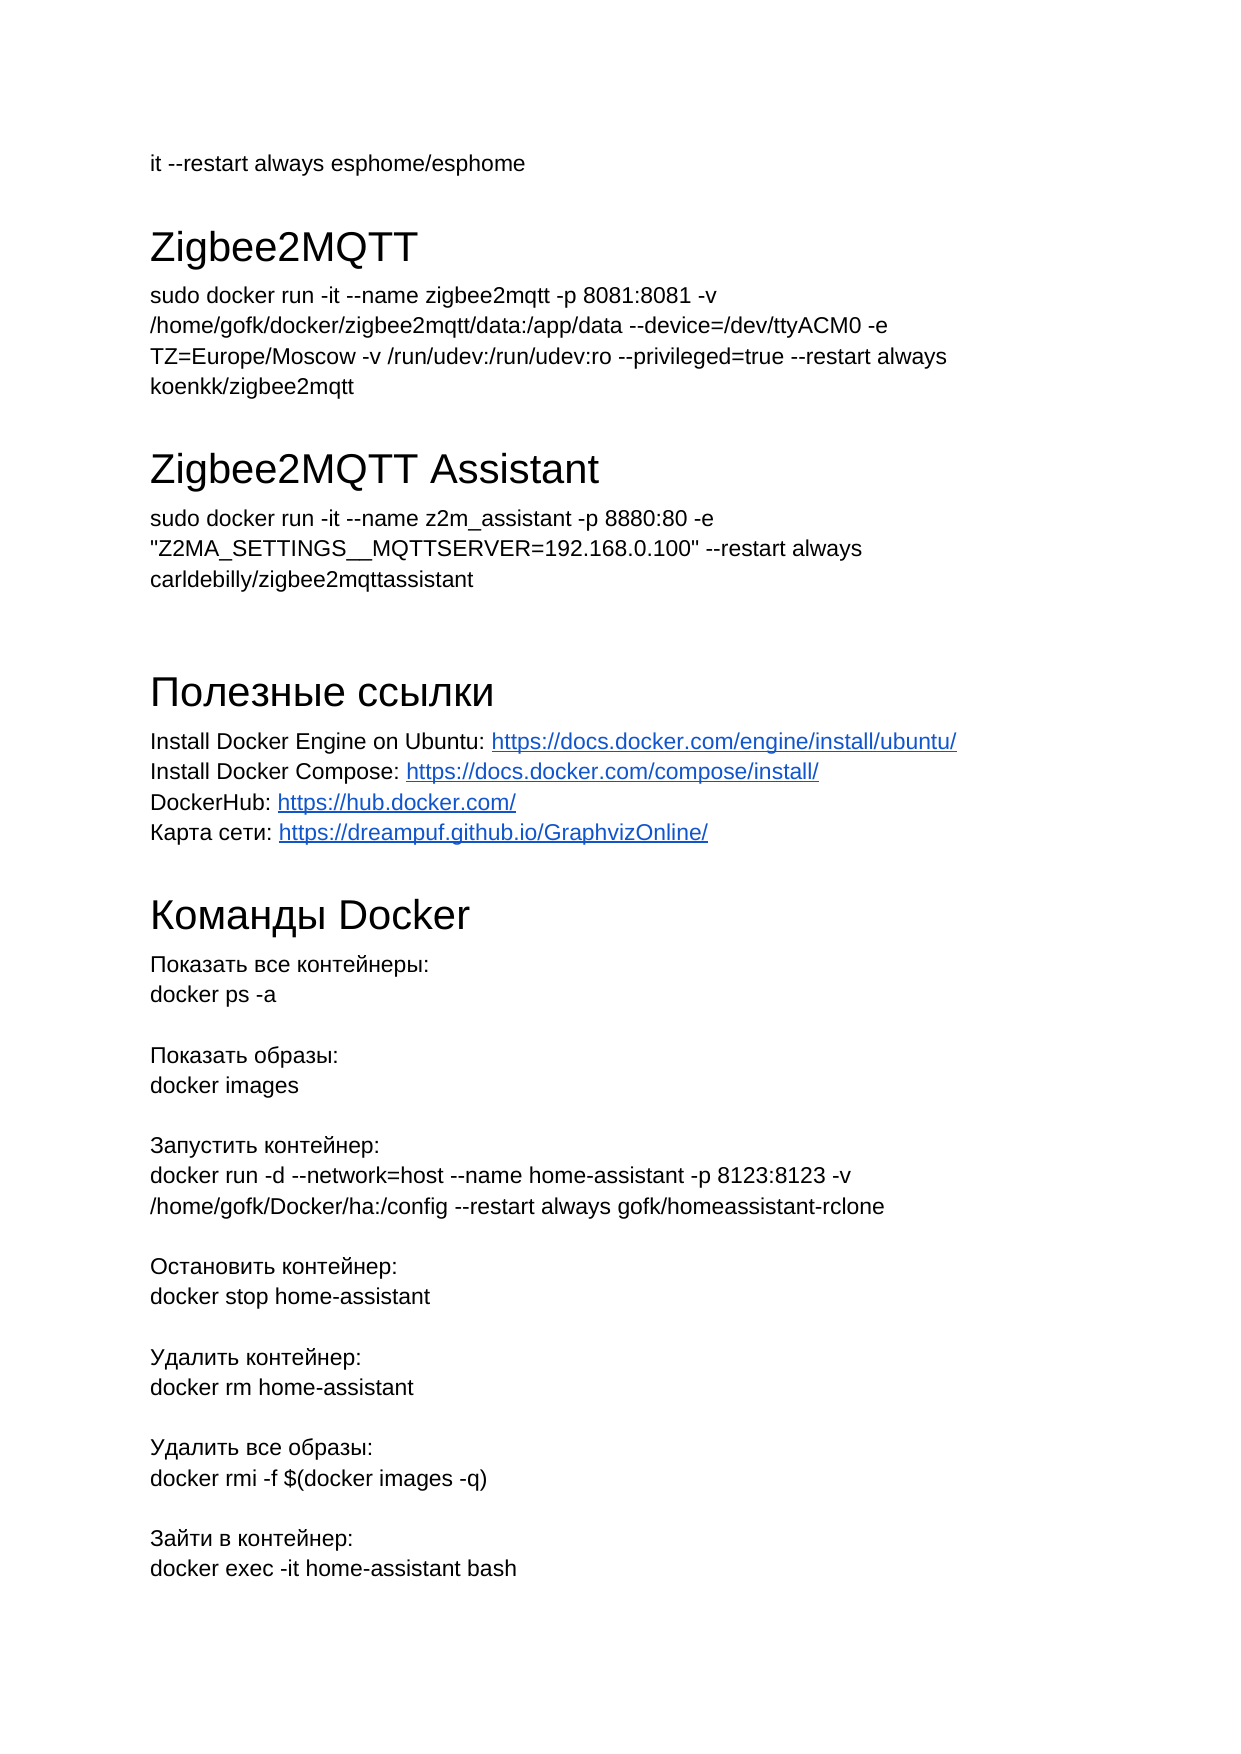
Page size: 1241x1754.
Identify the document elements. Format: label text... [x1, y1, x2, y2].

text Запустить контейнер: [150, 1132, 1090, 1159]
text docker stop home-assistant [150, 1283, 1090, 1310]
text docker images [150, 1072, 1090, 1098]
text docker rm home-assistant [150, 1374, 1090, 1400]
subtitle Zigbee2MQTT Assistant [150, 445, 1090, 493]
text Остановить контейнер: [150, 1253, 1090, 1279]
text docker rmi -f $(docker images -q) [150, 1464, 1090, 1491]
subtitle Полезные ссылки [150, 668, 1090, 716]
text Install Docker Compose: https://docs.docker.com/compose/install/ [150, 758, 1090, 785]
text Install Docker Engine on Ubuntu: https://docs.docker.com/engine/install/ubuntu/ [150, 728, 1090, 754]
subtitle Команды Docker [150, 891, 1090, 938]
text docker run -d --network=host --name home-assistant -p 8123:8123 -v /home/gofk/Docker/ha:/config --restart always gofk/homeassistant-rclone [150, 1162, 1090, 1219]
subtitle Zigbee2MQTT [150, 222, 1090, 270]
text Показать образы: [150, 1042, 1090, 1068]
text Удалить контейнер: [150, 1344, 1090, 1370]
text sudo docker run -it --name z2m_assistant -p 8880:80 -e "Z2MA_SETTINGS__MQTTSERVER=192.168.0.100" --restart always carldebilly/zigbee2mqttassistant [150, 505, 1090, 592]
text docker ps -a [150, 981, 1090, 1008]
text Удалить все образы: [150, 1434, 1090, 1461]
text Зайти в контейнер: [150, 1525, 1090, 1551]
text DockerHub: https://hub.docker.com/ [150, 788, 1090, 815]
text Показать все контейнеры: [150, 951, 1090, 977]
text Карта сети: https://dreampuf.github.io/GraphvizOnline/ [150, 819, 1090, 845]
text -it --restart always esphome/esphome [150, 150, 1090, 176]
text docker exec -it home-assistant bash [150, 1555, 1090, 1582]
text sudo docker run -it --name zigbee2mqtt -p 8081:8081 -v /home/gofk/docker/zigbee2mqtt/data:/app/data --device=/dev/ttyACM0 -e TZ=Europe/Moscow -v /run/udev:/run/udev:ro --privileged=true --restart always koenkk/zigbee2mqtt [150, 282, 1090, 399]
